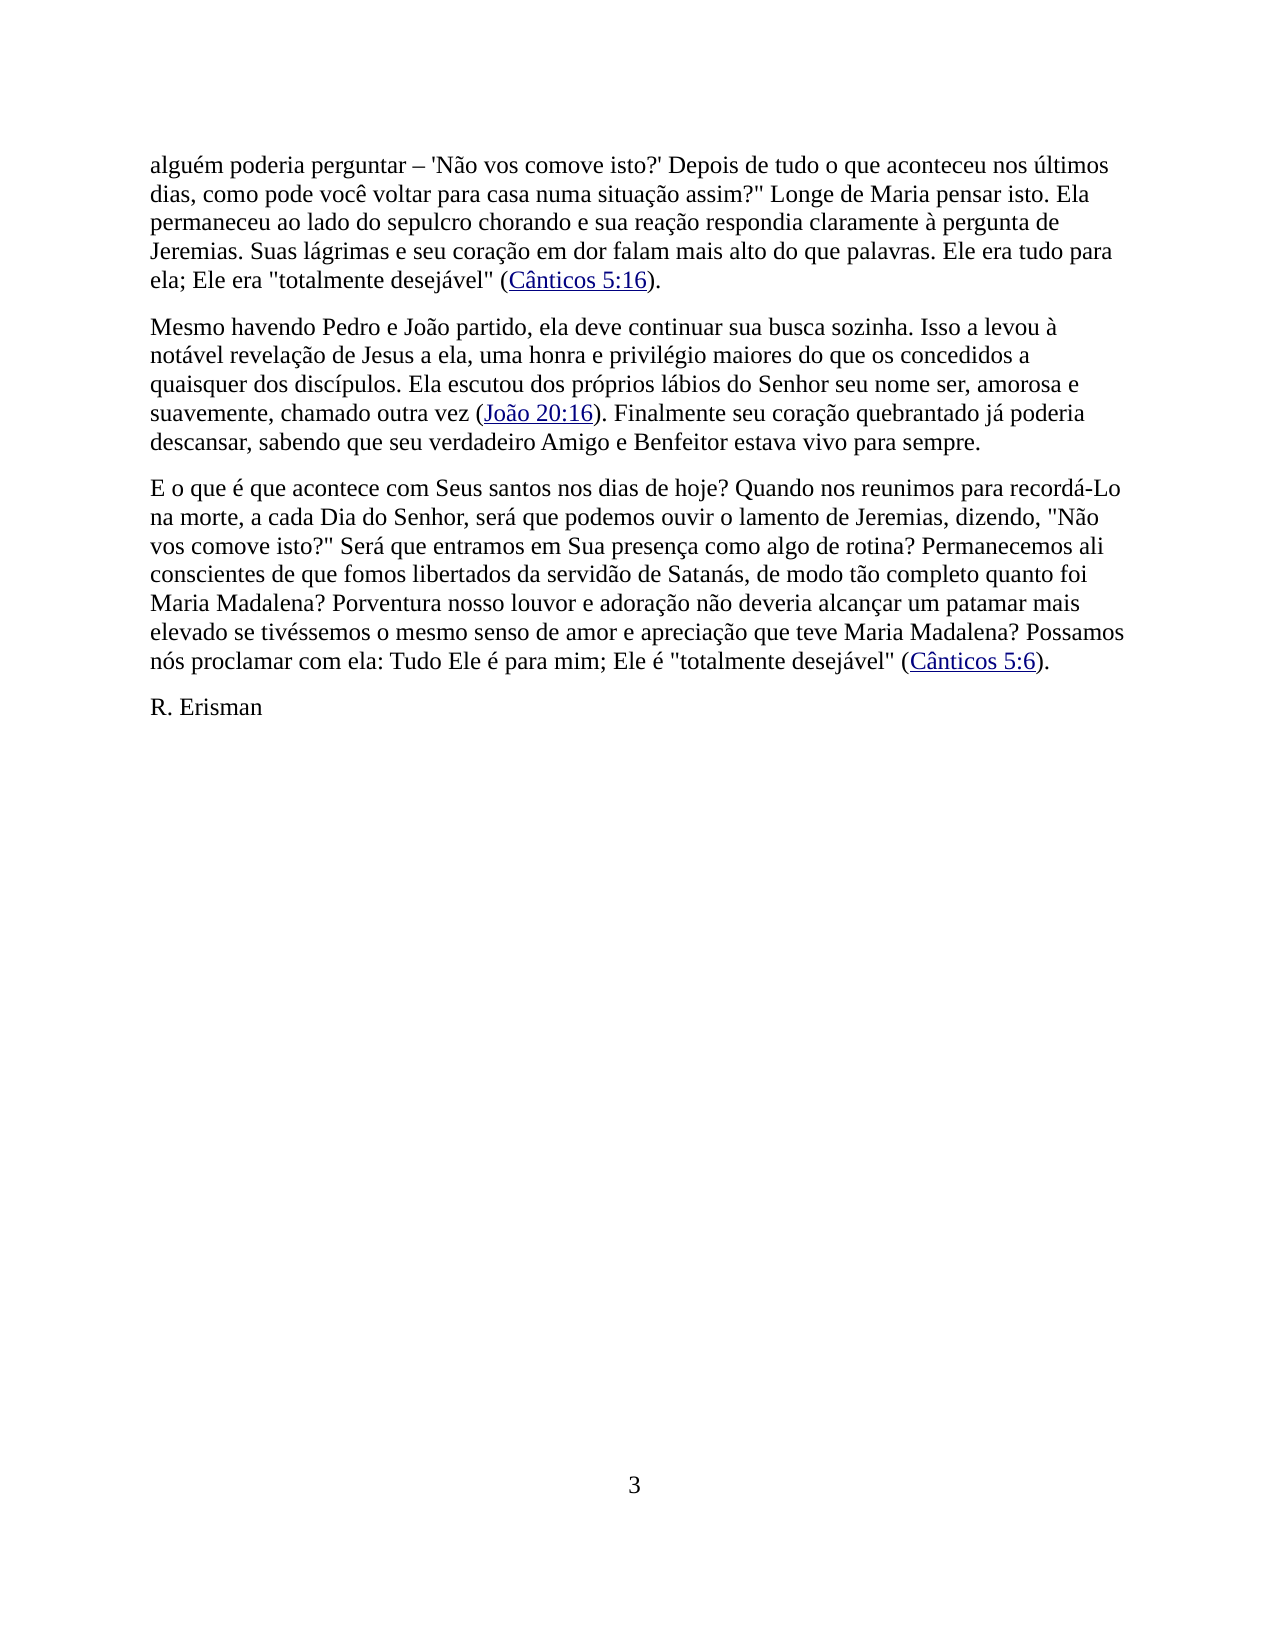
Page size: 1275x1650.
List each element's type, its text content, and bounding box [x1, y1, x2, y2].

text R. Erisman [150, 692, 1125, 721]
text alguém poderia perguntar – 'Não vos comove isto?' Depois de tudo o que aconteceu nos últimos dias, como pode você voltar para casa numa situação assim?" Longe de Maria pensar isto. Ela permaneceu ao lado do sepulcro chorando e sua reação respondia claramente à pergunta de Jeremias. Suas lágrimas e seu coração em dor falam mais alto do que palavras. Ele era tudo para ela; Ele era "totalmente desejável" (Cânticos 5:16). [150, 150, 1125, 294]
text E o que é que acontece com Seus santos nos dias de hoje? Quando nos reunimos para recordá-Lo na morte, a cada Dia do Senhor, será que podemos ouvir o lamento de Jeremias, dizendo, "Não vos comove isto?" Será que entramos em Sua presença como algo de rotina? Permanecemos ali conscientes de que fomos libertados da servidão de Satanás, de modo tão completo quanto foi Maria Madalena? Porventura nosso louvor e adoração não deveria alcançar um patamar mais elevado se tivéssemos o mesmo senso de amor e apreciação que teve Maria Madalena? Possamos nós proclamar com ela: Tudo Ele é para mim; Ele é "totalmente desejável" (Cânticos 5:6). [150, 473, 1125, 674]
text Mesmo havendo Pedro e João partido, ela deve continuar sua busca sozinha. Isso a levou à notável revelação de Jesus a ela, uma honra e privilégio maiores do que os concedidos a quaisquer dos discípulos. Ela escutou dos próprios lábios do Senhor seu nome ser, amorosa e suavemente, chamado outra vez (João 20:16). Finalmente seu coração quebrantado já poderia descansar, sabendo que seu verdadeiro Amigo e Benfeitor estava vivo para sempre. [150, 312, 1125, 455]
